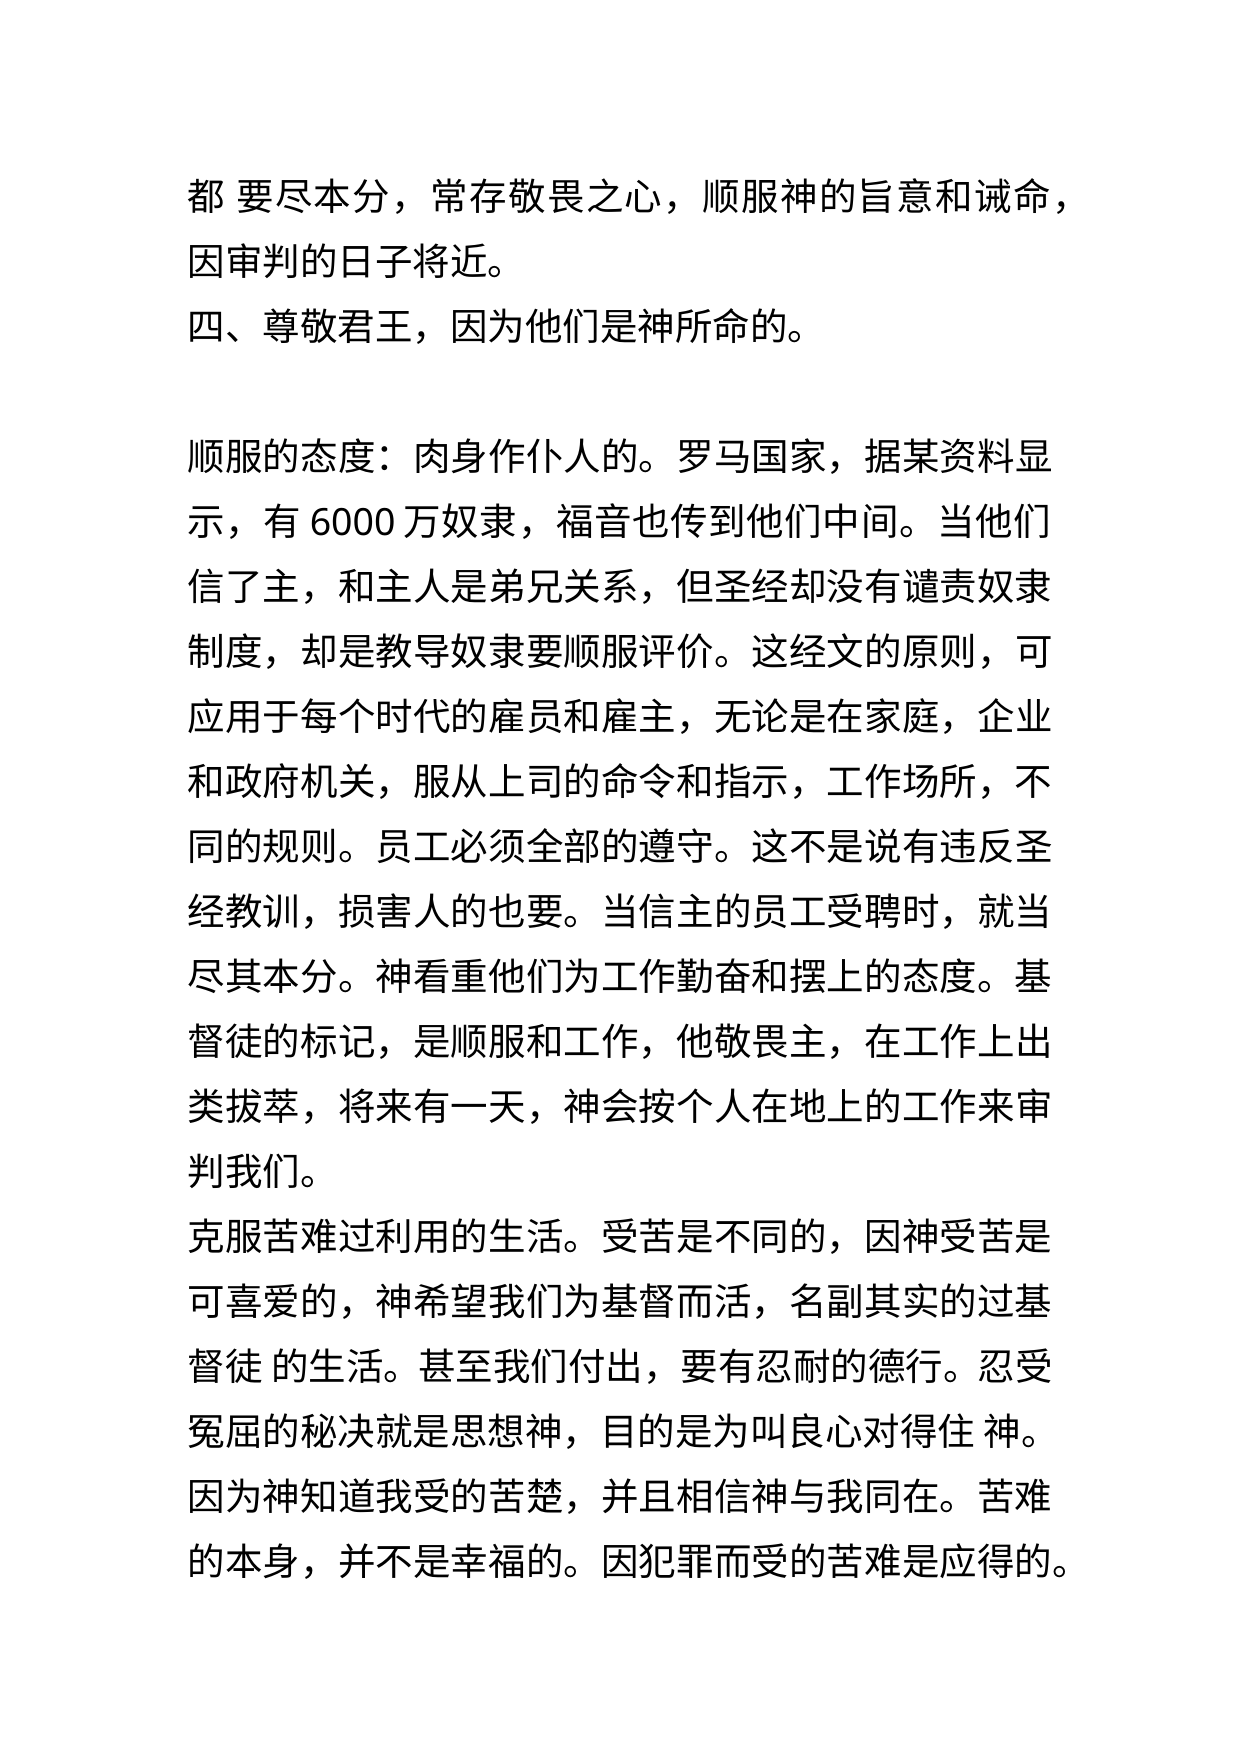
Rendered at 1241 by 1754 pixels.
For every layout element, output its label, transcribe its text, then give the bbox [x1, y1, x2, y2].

text 克服苦难过利用的生活。受苦是不同的，因神受苦是可喜爱的，神希望我们为基督而活，名副其实的过基督徒 的生活。甚至我们付出，要有忍耐的德行。忍受冤屈的秘决就是思想神，目的是为叫良心对得住 神。因为神知道我受的苦楚，并且相信神与我同在。苦难的本身，并不是幸福的。因犯罪而受的苦难是应得的。为 行善受苦。若因行善受苦，是神所喜爱的，神所必得公义的冠冕。保罗受苦时的作法，是伸冤在我，我必报应。耶稣是我们苦难中的榜样，21节说，基督为你们受过苦，这个是主的脚踪，要效法主的脚踪。要效法耶稣受苦的脚踪。基督没有犯罪。这个说的是基督的无罪，他是无罪的，在地步过了公义，完美的一生。主在十字架上，没有说威吓的话，是他的忍耐，可以看出主的柔顺的性格。 [187, 1202, 1053, 1592]
text 三、敬畏神。无论是站在国民和教会的立场上，信徒都 要尽本分，常存敬畏之心，顺服神的旨意和诫命，因审判的日子将近。 [187, 162, 1053, 292]
text 顺服的态度：肉身作仆人的。罗马国家，据某资料显示，有6000万奴隶，福音也传到他们中间。当他们信了主，和主人是弟兄关系，但圣经却没有谴责奴隶制度，却是教导奴隶要顺服评价。这经文的原则，可应用于每个时代的雇员和雇主，无论是在家庭，企业和政府机关，服从上司的命令和指示，工作场所，不同的规则。员工必须全部的遵守。这不是说有违反圣经教训，损害人的也要。当信主的员工受聘时，就当尽其本分。神看重他们为工作勤奋和摆上的态度。基督徒的标记，是顺服和工作，他敬畏主，在工作上出类拔萃，将来有一天，神会按个人在地上的工作来审判我们。 [187, 422, 1053, 1202]
text 四、尊敬君王，因为他们是神所命的。 [187, 292, 1053, 357]
